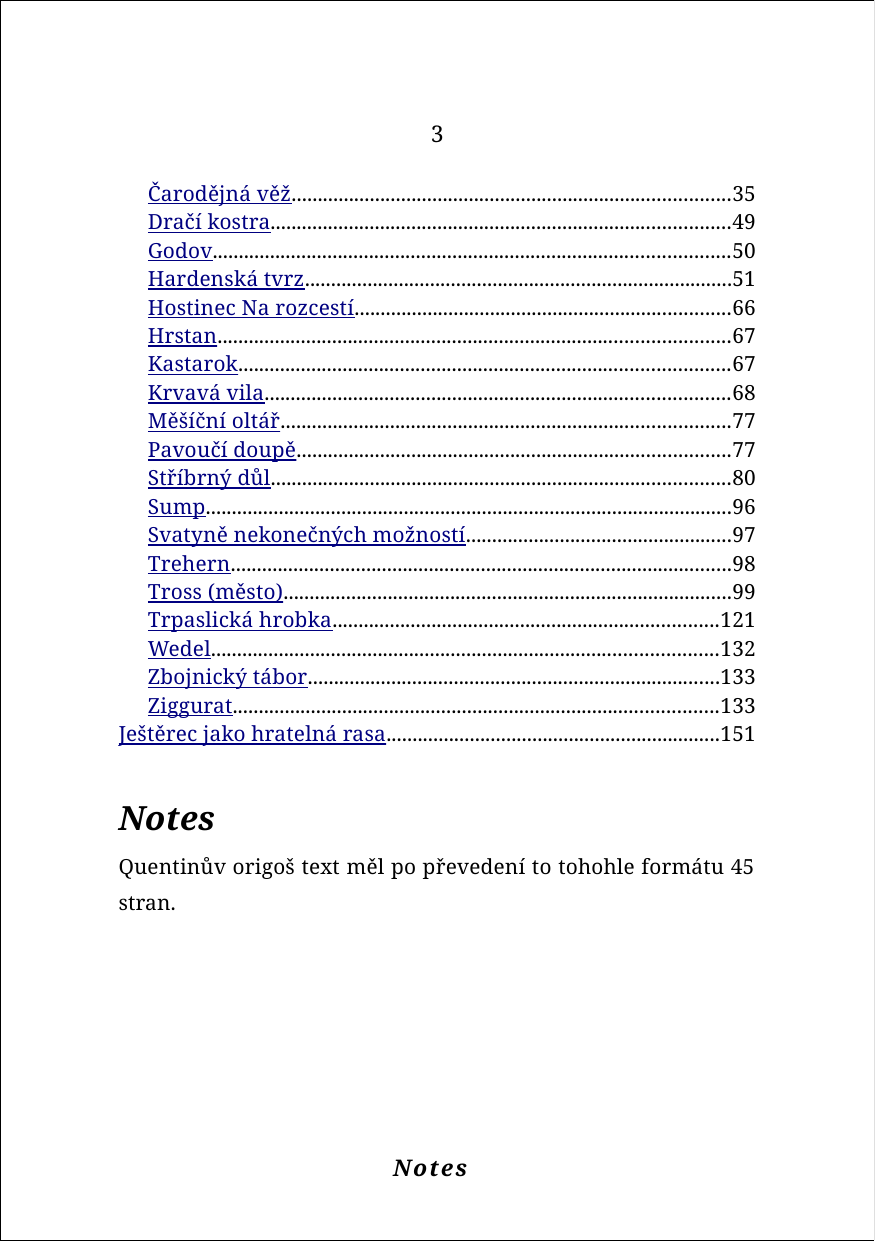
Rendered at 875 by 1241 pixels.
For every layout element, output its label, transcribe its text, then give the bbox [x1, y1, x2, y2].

text Stříbrný důl 80 [148, 463, 756, 492]
subtitle Notes [118, 795, 756, 840]
text Kastarok 67 [148, 349, 756, 378]
text Tross (město) 99 [148, 577, 756, 606]
text Čarodějná věž 35 [148, 179, 756, 207]
text Hrstan 67 [148, 321, 756, 349]
text Hardenská tvrz 51 [148, 264, 756, 293]
text Wedel 132 [148, 634, 756, 662]
text Quentinův origoš text měl po převedení to tohohle formátu 45 stran. [118, 852, 756, 916]
text Trpaslická hrobka 121 [148, 606, 756, 634]
text Dračí kostra 49 [148, 207, 756, 236]
text Pavoučí doupě 77 [148, 435, 756, 463]
text Měšíční oltář 77 [148, 406, 756, 435]
text Trehern 98 [148, 549, 756, 577]
text Svatyně nekonečných možností 97 [148, 520, 756, 549]
text Krvavá vila 68 [148, 378, 756, 406]
text Sump 96 [148, 492, 756, 520]
text Zbojnický tábor 133 [148, 662, 756, 691]
text Ziggurat 133 [148, 691, 756, 719]
text Godov 50 [148, 236, 756, 264]
text Ještěrec jako hratelná rasa 151 [118, 719, 756, 748]
text Hostinec Na rozcestí 66 [148, 293, 756, 321]
